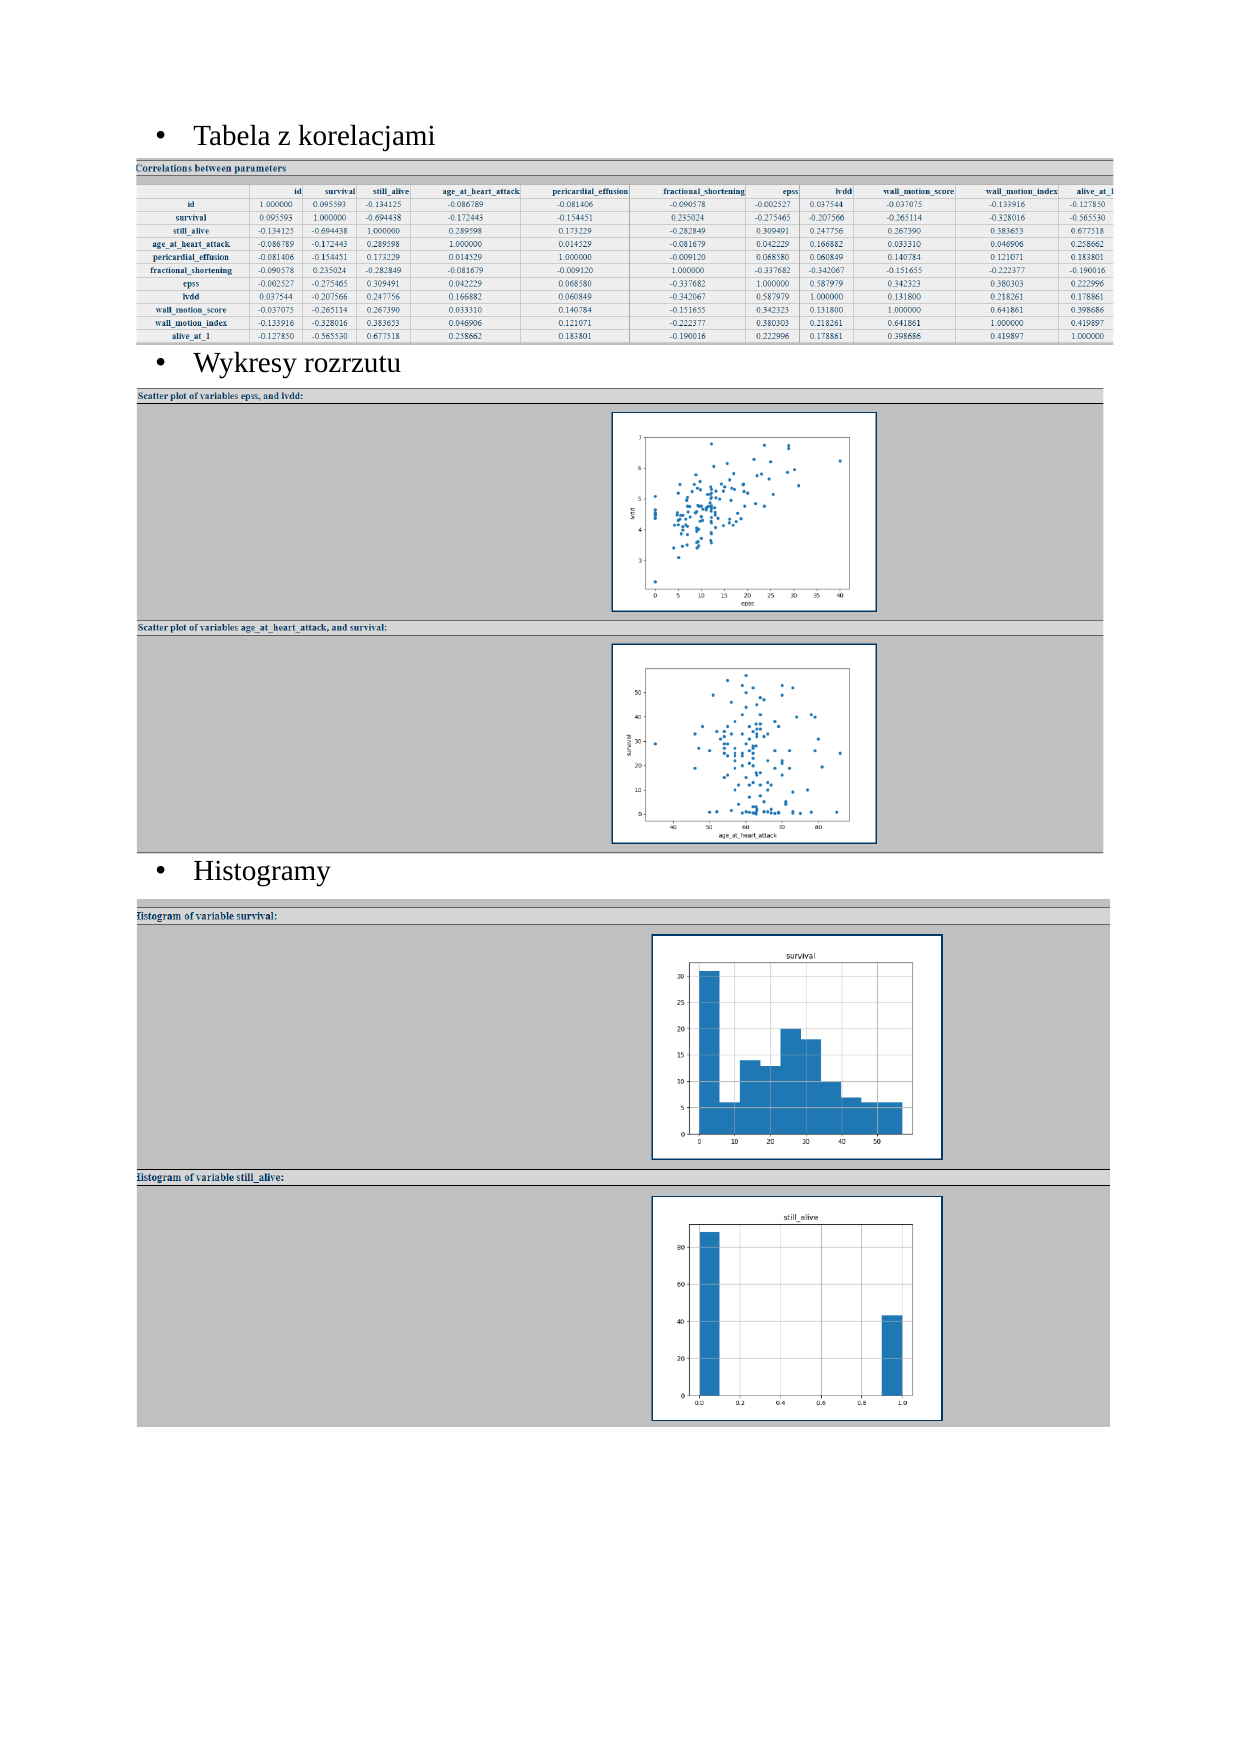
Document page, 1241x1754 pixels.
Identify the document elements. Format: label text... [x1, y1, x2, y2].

picture [136, 158, 1114, 345]
list Wykresy rozrzutu [156, 164, 1122, 378]
picture [136, 388, 1104, 854]
list Tabela z korelacjami [156, 118, 1122, 152]
picture [136, 899, 1111, 1427]
list Histogramy [156, 391, 1122, 887]
